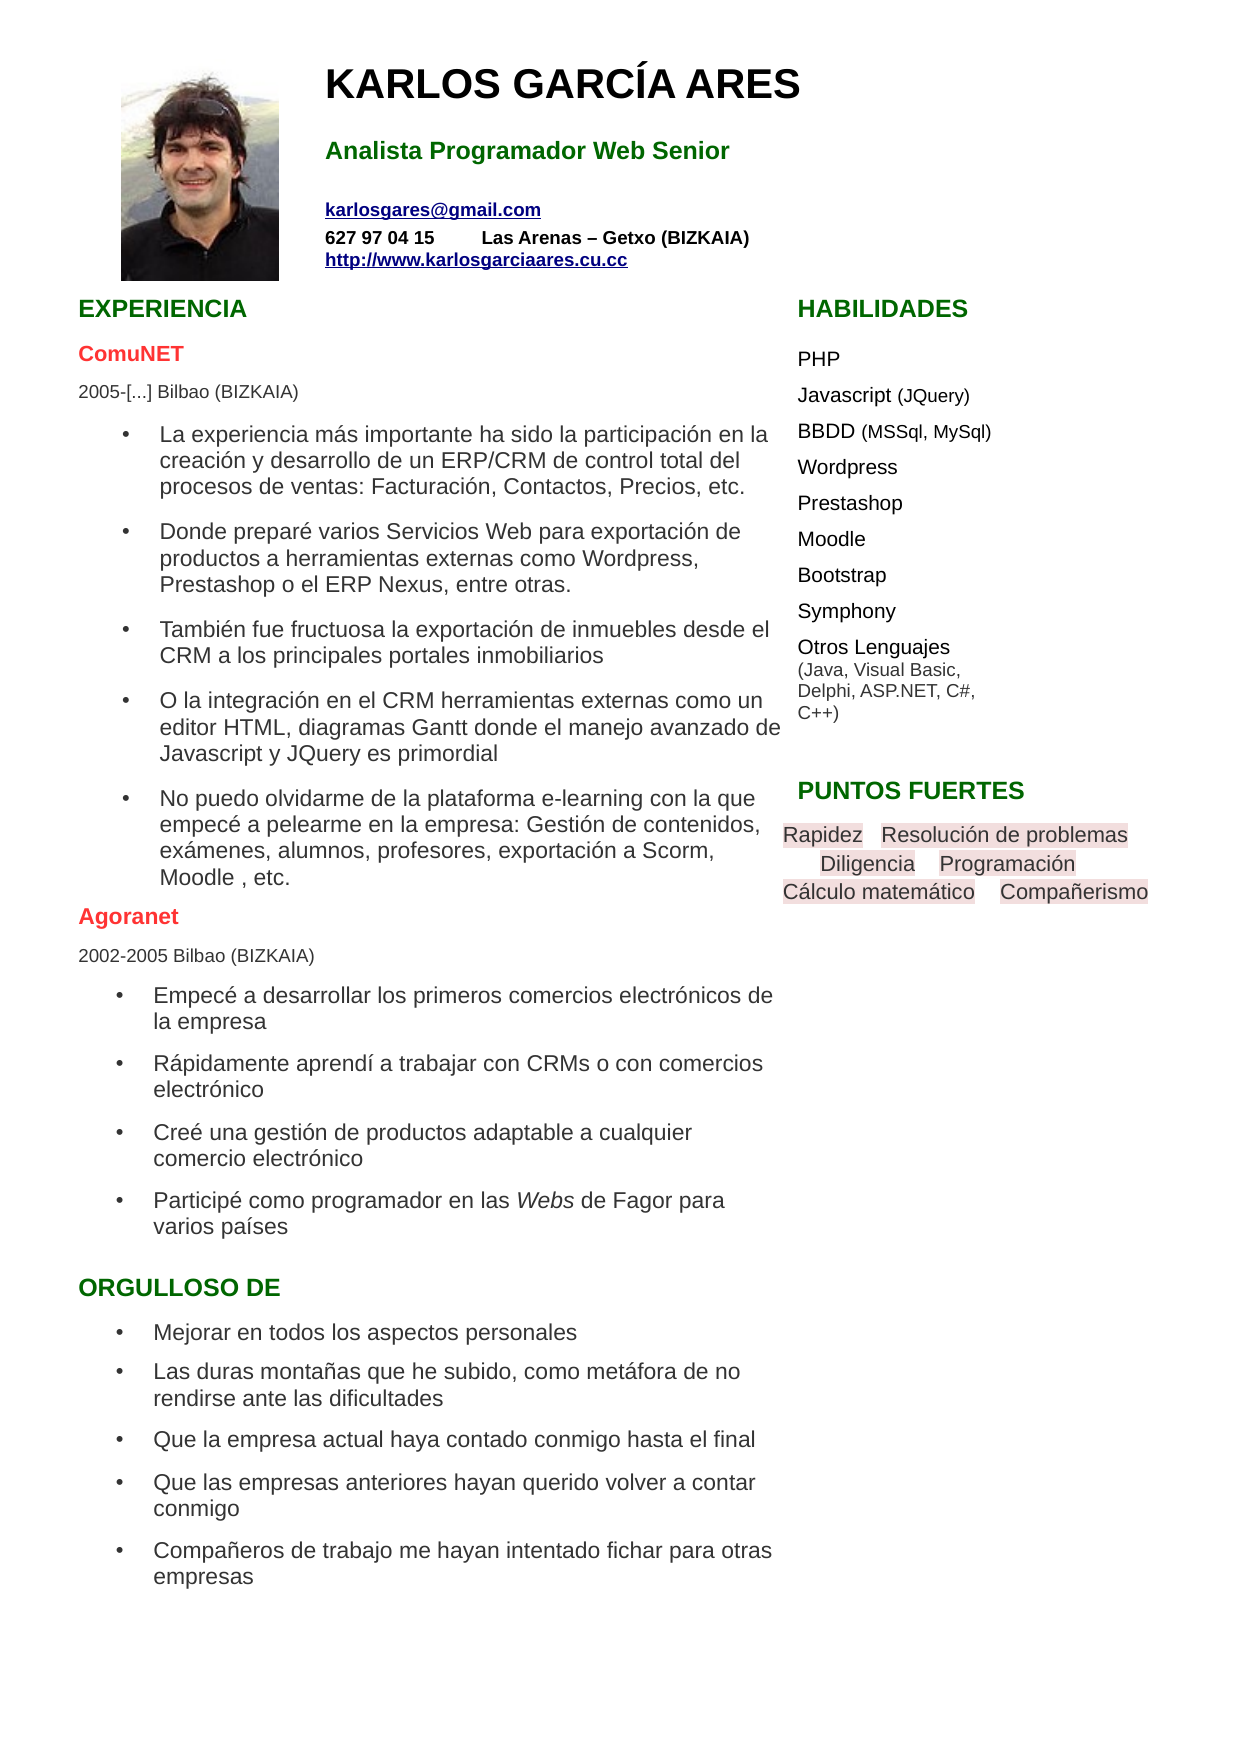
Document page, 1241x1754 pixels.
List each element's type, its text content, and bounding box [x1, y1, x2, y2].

table_cell ComuNET 2005-[...] Bilbao (BIZKAIA) [78, 340, 783, 414]
table_header EXPERIENCIA [78, 276, 783, 340]
table_header HABILIDADES [783, 276, 1181, 340]
table_header [75, 59, 121, 276]
table_cell Prestashop [783, 485, 995, 521]
table_cell Wordpress [783, 449, 995, 484]
table_cell [995, 449, 1181, 484]
table_cell Moodle [783, 521, 995, 557]
table_header [783, 934, 1181, 1648]
table_cell [995, 593, 1181, 629]
table_cell Symphony [783, 593, 995, 629]
table_header PUNTOS FUERTES [783, 758, 1181, 822]
table_cell [995, 485, 1181, 521]
table_header KARLOS GARCÍA ARES Analista Programador Web Senior karlosgares@gmail.com 627 97 04 15 Las Arenas – Getxo (BIZKAIA) http://www.karlosgarciaares.cu.cc [325, 59, 1181, 276]
table_header [995, 340, 1181, 376]
table_cell [995, 557, 1181, 593]
table_cell Otros Lenguajes (Java, Visual Basic, Delphi, ASP.NET, C#, C++) [783, 629, 995, 729]
picture [121, 59, 279, 281]
table_cell Agoranet 2002-2005 Bilbao (BIZKAIA) [78, 903, 783, 982]
table_cell Javascript (JQuery) [783, 376, 995, 412]
table_cell [995, 629, 1181, 729]
table_cell La experiencia más importante ha sido la participación en la creación y desarrollo de un ERP/CRM de control total del procesos de ventas: Facturación, Contactos, Precios, etc. Donde preparé varios Servicios Web para exportación de productos a herramientas externas como Wordpress, Prestashop o el ERP Nexus, entre otras. También fue fructuosa la exportación de inmuebles desde el CRM a los principales portales inmobiliarios O la integración en el CRM herramientas externas como un editor HTML, diagramas Gantt donde el manejo avanzado de Javascript y JQuery es primordial No puedo olvidarme de la plataforma e-learning con la que empecé a pelearme en la empresa: Gestión de contenidos, exámenes, alumnos, profesores, exportación a Scorm, Moodle , etc. [78, 415, 783, 903]
table_cell Bootstrap [783, 557, 995, 593]
table_header PHP [783, 340, 995, 376]
table_cell [995, 413, 1181, 448]
table_header ORGULLOSO DE [78, 1255, 783, 1319]
table_header [78, 1627, 783, 1648]
table_cell Empecé a desarrollar los primeros comercios electrónicos de la empresa Rápidamente aprendí a trabajar con CRMs o con comercios electrónico Creé una gestión de productos adaptable a cualquier comercio electrónico Participé como programador en las Webs de Fagor para varios países [78, 982, 783, 1255]
table_cell [995, 521, 1181, 557]
table_cell [783, 905, 1181, 934]
table_cell [995, 376, 1181, 412]
table_cell [783, 729, 1181, 758]
table_cell Mejorar en todos los aspectos personales Las duras montañas que he subido, como metáfora de no rendirse ante las dificultades Que la empresa actual haya contado conmigo hasta el final Que las empresas anteriores hayan querido volver a contar conmigo Compañeros de trabajo me hayan intentado fichar para otras empresas [78, 1319, 783, 1627]
table_cell BBDD (MSSql, MySql) [783, 413, 995, 448]
table_header [279, 59, 325, 276]
